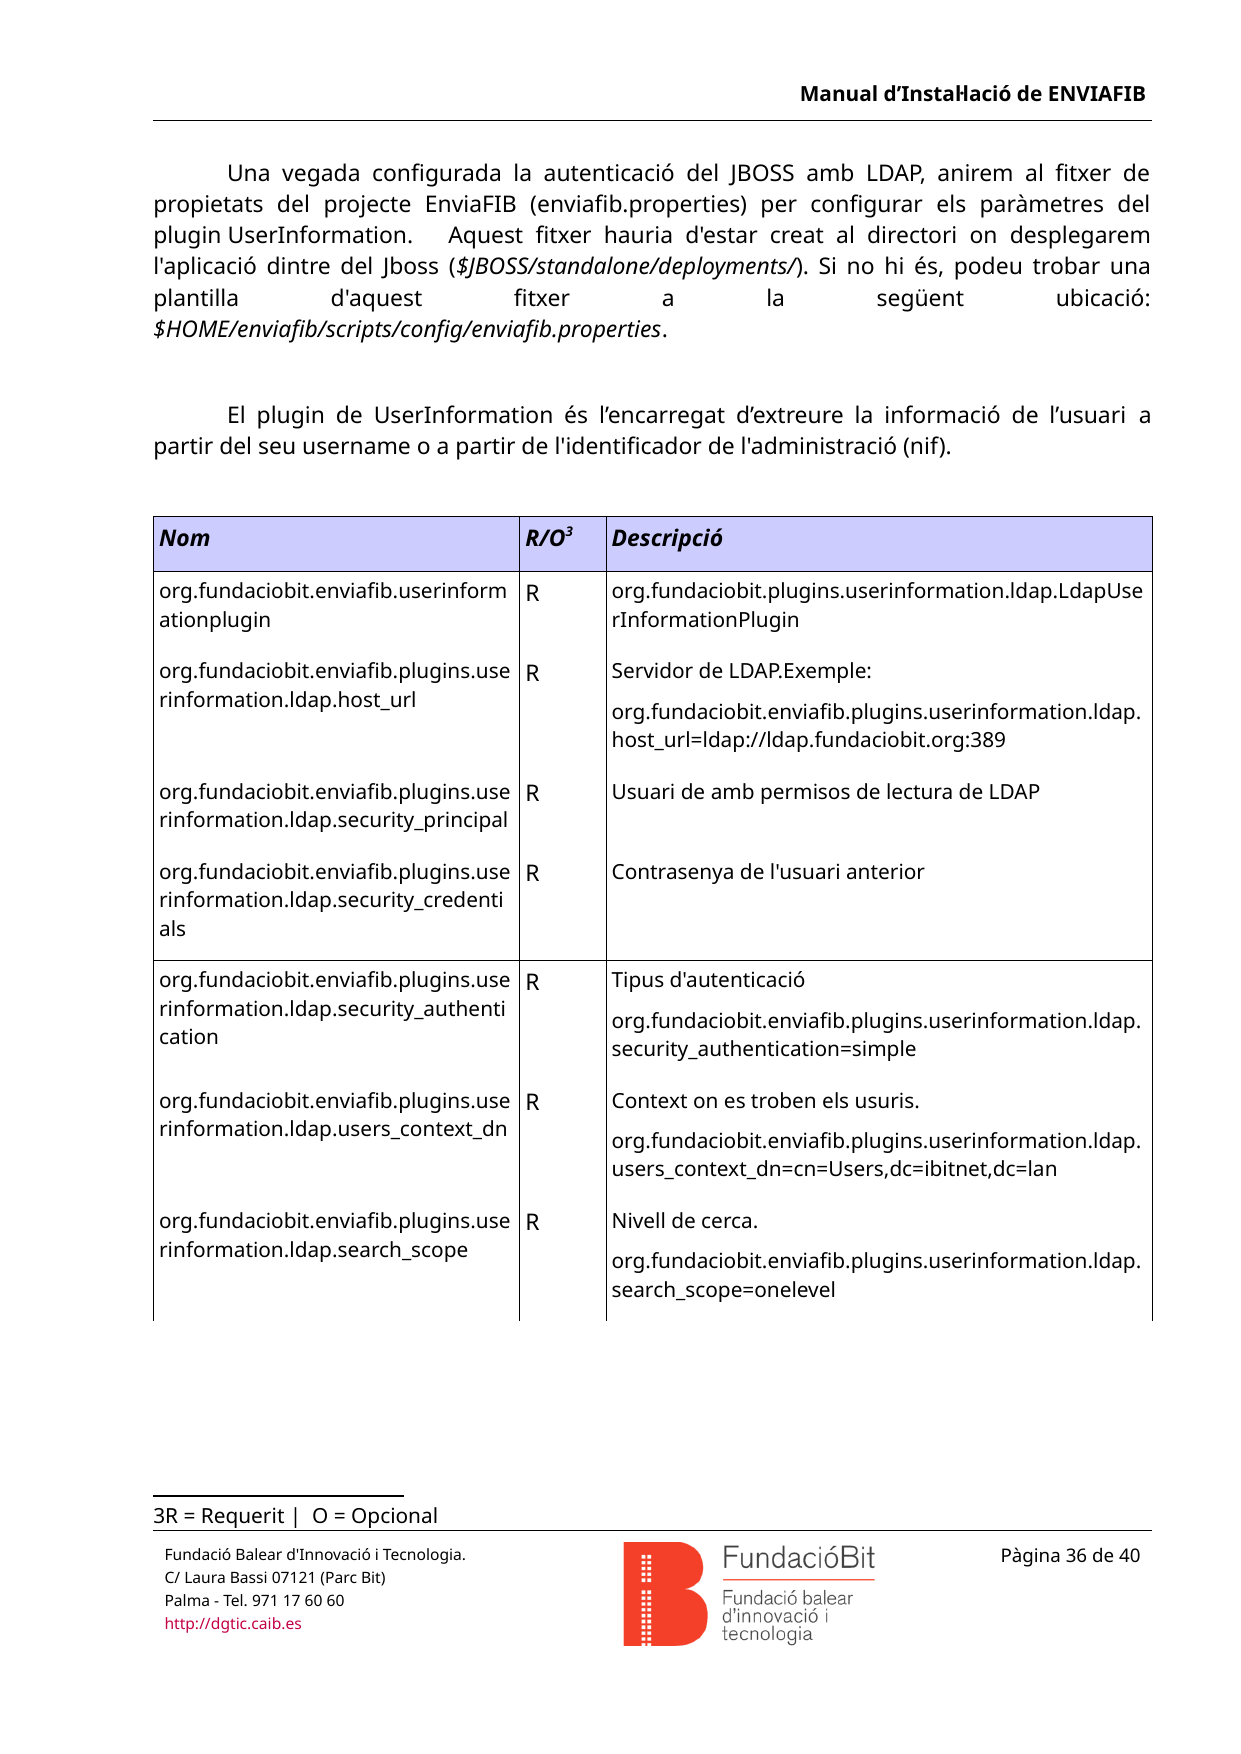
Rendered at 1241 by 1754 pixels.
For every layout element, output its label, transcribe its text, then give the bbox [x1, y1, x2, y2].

table_cell Contrasenya de l'usuari anterior [607, 851, 1152, 960]
text El plugin de UserInformation és l’encarregat d’extreure la informació de l’usuari a partir del seu username o a partir de l'identificador de l'administració (nif). [153, 399, 1152, 461]
text Una vegada configurada la autenticació del JBOSS amb LDAP, anirem al fitxer de propietats del projecte EnviaFIB (enviafib.properties) per configurar els paràmetres del plugin UserInformation. Aquest fitxer hauria d'estar creat al directori on desplegarem l'aplicació dintre del Jboss ($JBOSS/standalone/deployments/). Si no hi és, podeu trobar una plantilla d'aquest fitxer a la següent ubicació: $HOME/enviafib/scripts/config/enviafib.properties. [153, 156, 1152, 344]
table_cell Context on es troben els usuris. org.fundaciobit.enviafib.plugins.userinformation.ldap.users_context_dn=cn=Users,dc=ibitnet,dc=lan [607, 1080, 1152, 1201]
table_cell org.fundaciobit.enviafib.plugins.userinformation.ldap.security_principal [154, 771, 519, 851]
table_cell org.fundaciobit.plugins.userinformation.ldap.LdapUserInformationPlugin [607, 572, 1152, 651]
table_cell org.fundaciobit.enviafib.userinformationplugin [154, 572, 519, 651]
table_cell R [520, 572, 606, 651]
table_cell org.fundaciobit.enviafib.plugins.userinformation.ldap.users_context_dn [154, 1080, 519, 1201]
table_cell org.fundaciobit.enviafib.plugins.userinformation.ldap.security_credentials [154, 851, 519, 960]
table_cell R [520, 1201, 606, 1321]
table_cell Nivell de cerca. org.fundaciobit.enviafib.plugins.userinformation.ldap.search_scope=onelevel [607, 1201, 1152, 1321]
table_cell R [520, 1080, 606, 1201]
picture [623, 1542, 875, 1646]
table_cell R [520, 961, 606, 1080]
table_cell R [520, 851, 606, 960]
table_header Nom [154, 517, 519, 571]
table_cell org.fundaciobit.enviafib.plugins.userinformation.ldap.search_scope [154, 1201, 519, 1321]
table_cell org.fundaciobit.enviafib.plugins.userinformation.ldap.host_url [154, 651, 519, 771]
table_cell Servidor de LDAP.Exemple: org.fundaciobit.enviafib.plugins.userinformation.ldap.host_url=ldap://ldap.fundaciobit.org:389 [607, 651, 1152, 771]
table_cell R [520, 771, 606, 851]
table_cell Usuari de amb permisos de lectura de LDAP [607, 771, 1152, 851]
table_cell Tipus d'autenticació org.fundaciobit.enviafib.plugins.userinformation.ldap.security_authentication=simple [607, 961, 1152, 1080]
table_cell R [520, 651, 606, 771]
table_header Descripció [607, 517, 1152, 571]
table_header R/O [520, 517, 606, 571]
table_cell org.fundaciobit.enviafib.plugins.userinformation.ldap.security_authentication [154, 961, 519, 1080]
